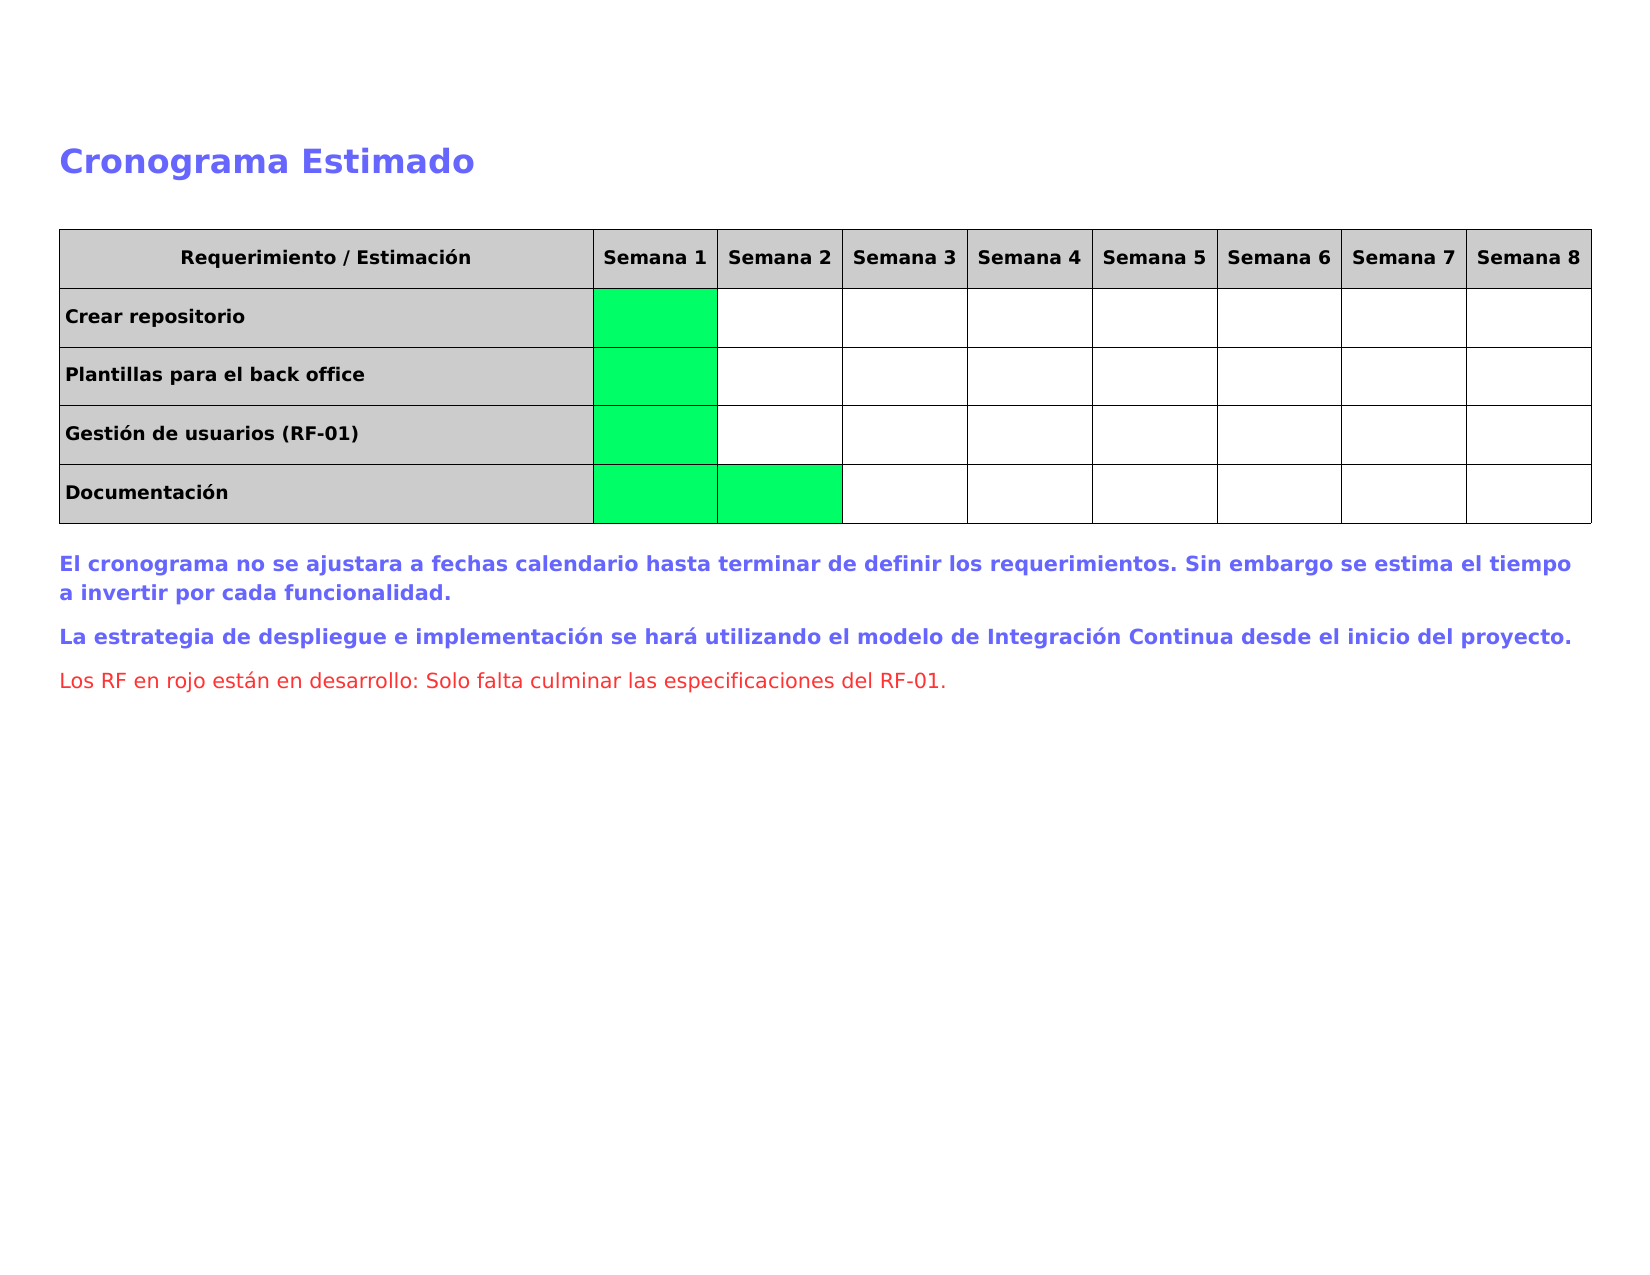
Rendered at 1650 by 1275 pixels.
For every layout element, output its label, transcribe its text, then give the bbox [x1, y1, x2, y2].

table_cell [843, 289, 967, 347]
table_cell [968, 406, 1092, 464]
table_header Semana 1 [594, 230, 717, 288]
table_cell [1342, 289, 1466, 347]
table_header Semana 2 [718, 230, 842, 288]
table_cell [718, 465, 842, 523]
table_cell [1218, 348, 1341, 405]
table_cell [1093, 348, 1217, 405]
table_cell Plantillas para el back office [60, 348, 593, 405]
table_header Semana 7 [1342, 230, 1466, 288]
table_cell [1093, 289, 1217, 347]
table_header Requerimiento / Estimación [60, 230, 593, 288]
table_cell [968, 348, 1092, 405]
table_cell [1342, 348, 1466, 405]
table_cell [718, 289, 842, 347]
table_cell [1218, 406, 1341, 464]
table_cell [1467, 465, 1591, 523]
table_cell [594, 289, 717, 347]
table_cell Documentación [60, 465, 593, 523]
text El cronograma no se ajustara a fechas calendario hasta terminar de definir los requerimientos. Sin embargo se estima el tiempo a invertir por cada funcionalidad. [59, 552, 1591, 606]
table_cell Gestión de usuarios (RF-01) [60, 406, 593, 464]
table_cell [1342, 465, 1466, 523]
table_header Semana 5 [1093, 230, 1217, 288]
table_cell [1467, 406, 1591, 464]
table_cell [1467, 348, 1591, 405]
text Los RF en rojo están en desarrollo: Solo falta culminar las especificaciones del RF-01. [59, 669, 1591, 693]
table_cell [843, 406, 967, 464]
text La estrategia de despliegue e implementación se hará utilizando el modelo de Integración Continua desde el inicio del proyecto. [59, 625, 1591, 649]
table_cell [1218, 289, 1341, 347]
text Cronograma Estimado [59, 143, 1591, 182]
table_cell Crear repositorio [60, 289, 593, 347]
table_cell [1093, 465, 1217, 523]
table_header Semana 4 [968, 230, 1092, 288]
table_cell [594, 348, 717, 405]
table_cell [594, 465, 717, 523]
table_cell [968, 289, 1092, 347]
table_header Semana 8 [1467, 230, 1591, 288]
table_cell [1467, 289, 1591, 347]
table_cell [843, 348, 967, 405]
table_header Semana 3 [843, 230, 967, 288]
table_cell [594, 406, 717, 464]
table_cell [968, 465, 1092, 523]
table_cell [1218, 465, 1341, 523]
table_cell [1093, 406, 1217, 464]
table_cell [718, 406, 842, 464]
table_cell [718, 348, 842, 405]
table_cell [843, 465, 967, 523]
table_cell [1342, 406, 1466, 464]
table_header Semana 6 [1218, 230, 1341, 288]
